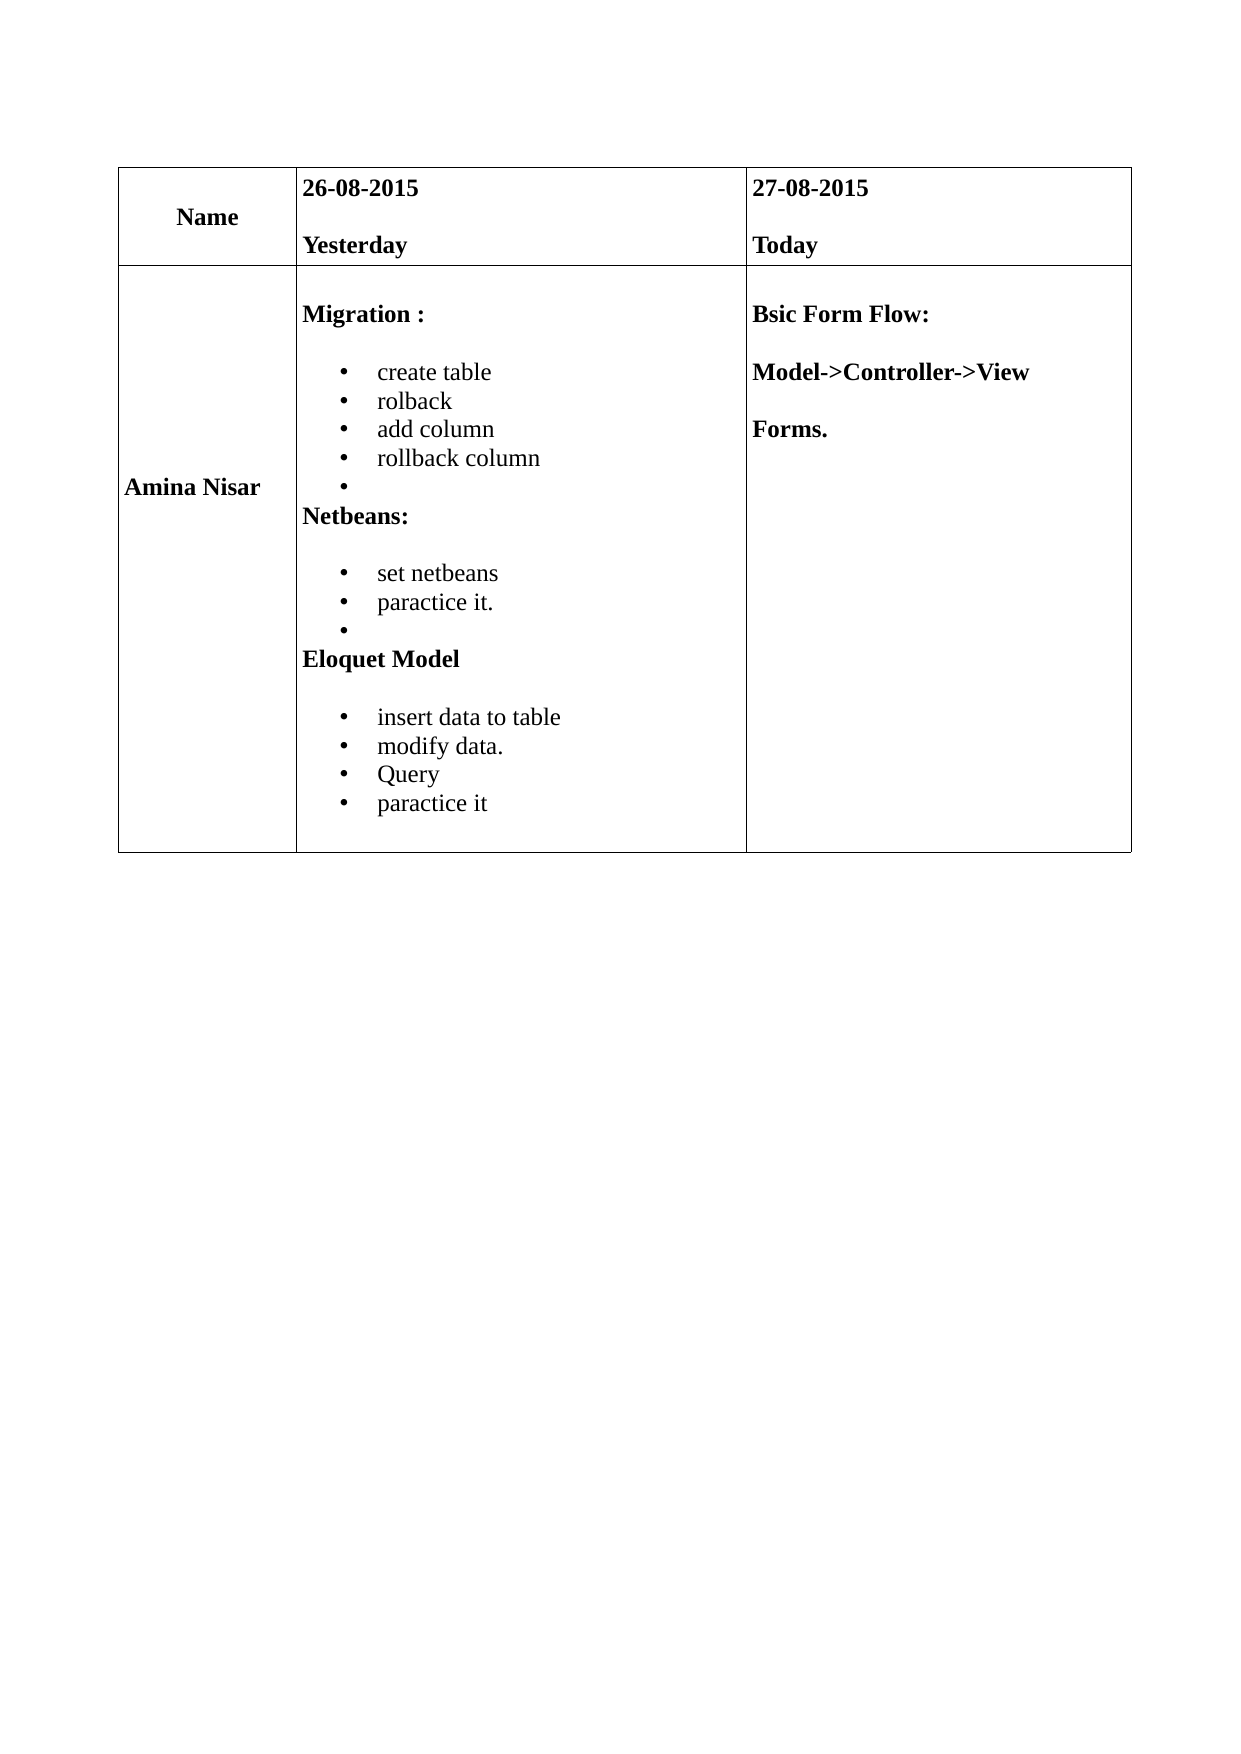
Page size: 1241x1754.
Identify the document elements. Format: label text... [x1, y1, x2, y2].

table_header 27-08-2015 Today [747, 168, 1131, 265]
table_header 26-08-2015 Yesterday [297, 168, 746, 265]
table_header Name [119, 168, 296, 265]
table_cell Migration : create table rolback add column rollback column Netbeans: set netbeans paractice it. Eloquet Model insert data to table modify data. Query paractice it [297, 266, 746, 852]
table_cell Bsic Form Flow: Model->Controller->View Forms. [747, 266, 1131, 852]
table_cell Amina Nisar [119, 266, 296, 852]
